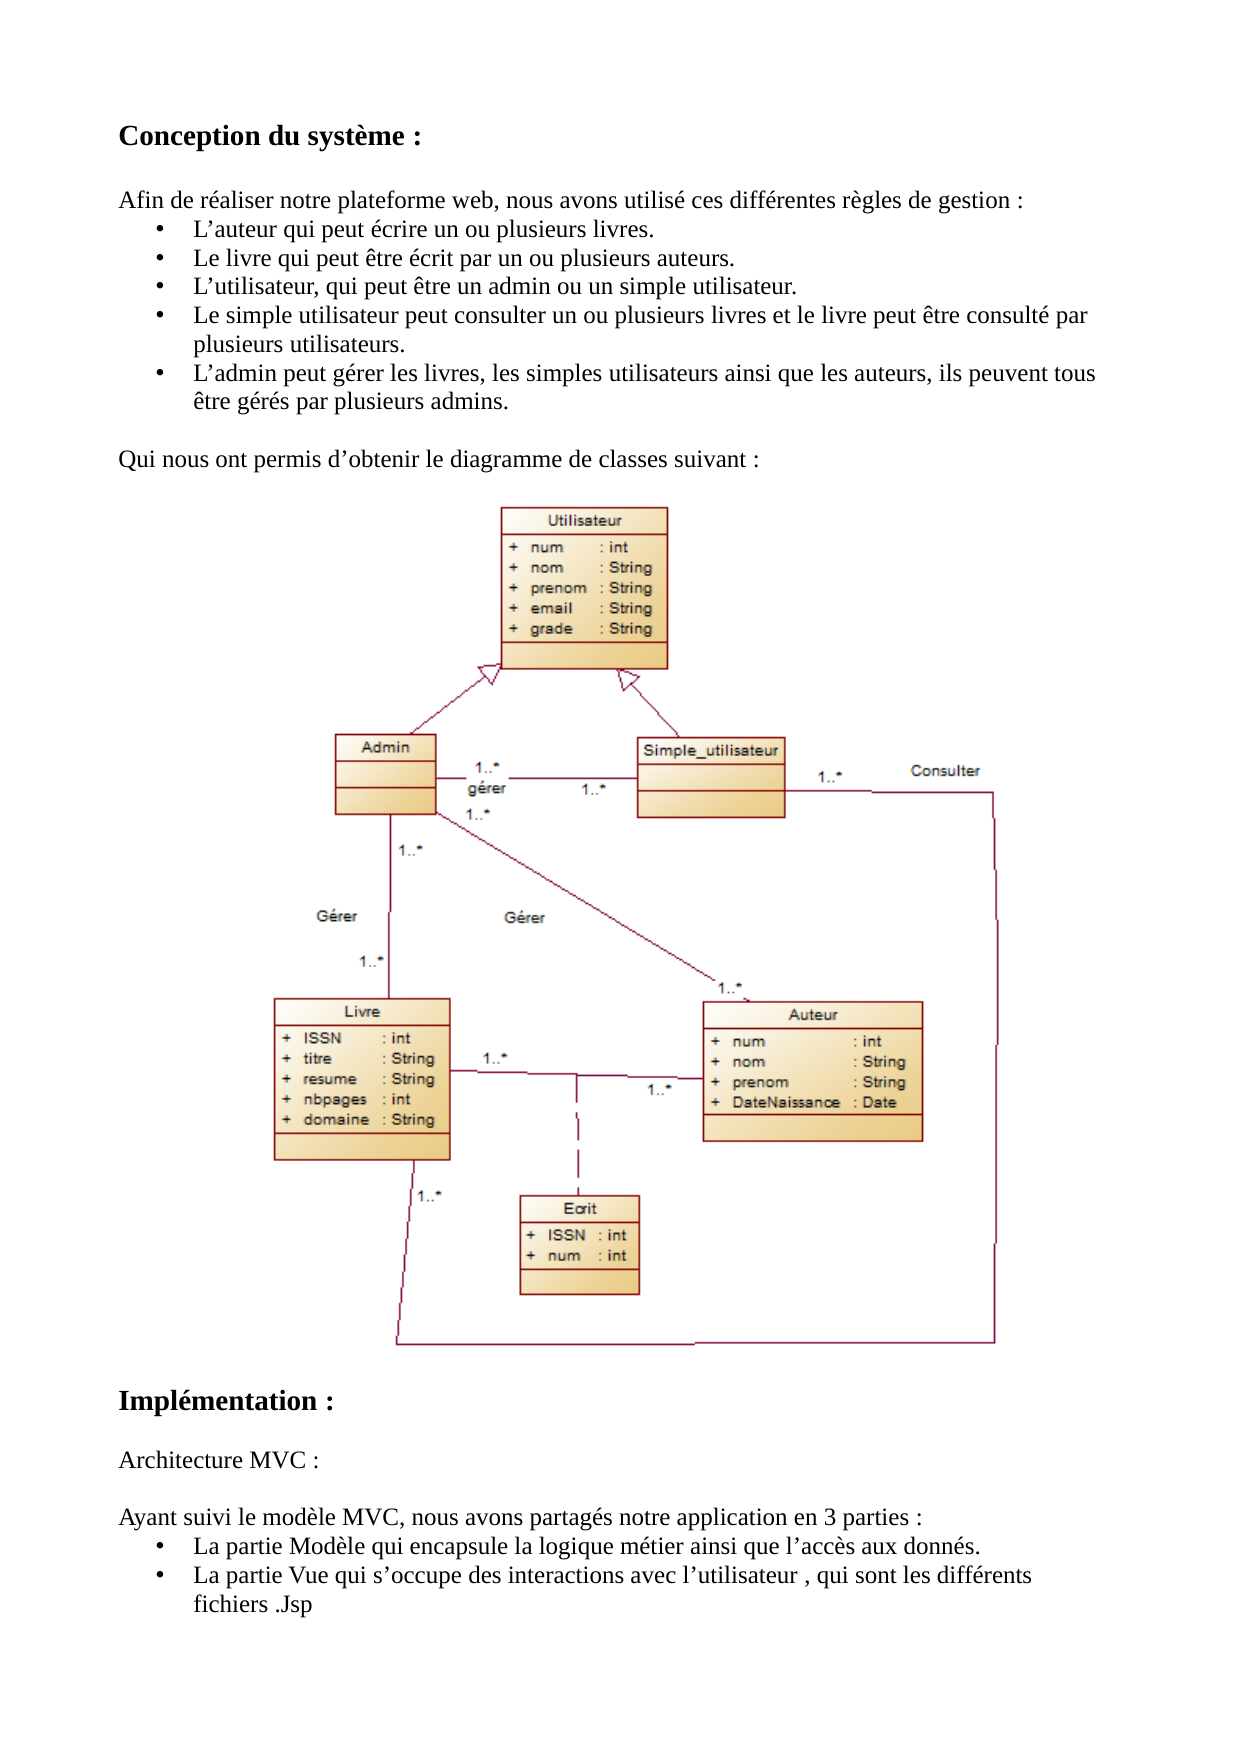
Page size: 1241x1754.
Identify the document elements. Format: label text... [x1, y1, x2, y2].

list Le simple utilisateur peut consulter un ou plusieurs livres et le livre peut être consulté par plusieurs utilisateurs. [156, 300, 1122, 358]
text Conception du système : [118, 118, 1122, 152]
list La partie Vue qui s’occupe des interactions avec l’utilisateur , qui sont les différents fichiers .Jsp [156, 1560, 1122, 1617]
text Ayant suivi le modèle MVC, nous avons partagés notre application en 3 parties : [118, 1502, 1122, 1531]
list L’admin peut gérer les livres, les simples utilisateurs ainsi que les auteurs, ils peuvent tous être gérés par plusieurs admins. [156, 358, 1122, 415]
text Implémentation : [118, 731, 1122, 1416]
text Architecture MVC : [118, 1445, 1122, 1474]
list L’auteur qui peut écrire un ou plusieurs livres. [156, 214, 1122, 243]
text Afin de réaliser notre plateforme web, nous avons utilisé ces différentes règles de gestion : [118, 185, 1122, 214]
text Qui nous ont permis d’obtenir le diagramme de classes suivant : [118, 444, 1122, 473]
list L’utilisateur, qui peut être un admin ou un simple utilisateur. [156, 271, 1122, 300]
list La partie Modèle qui encapsule la logique métier ainsi que l’accès aux donnés. [156, 1531, 1122, 1560]
list Le livre qui peut être écrit par un ou plusieurs auteurs. [156, 243, 1122, 271]
